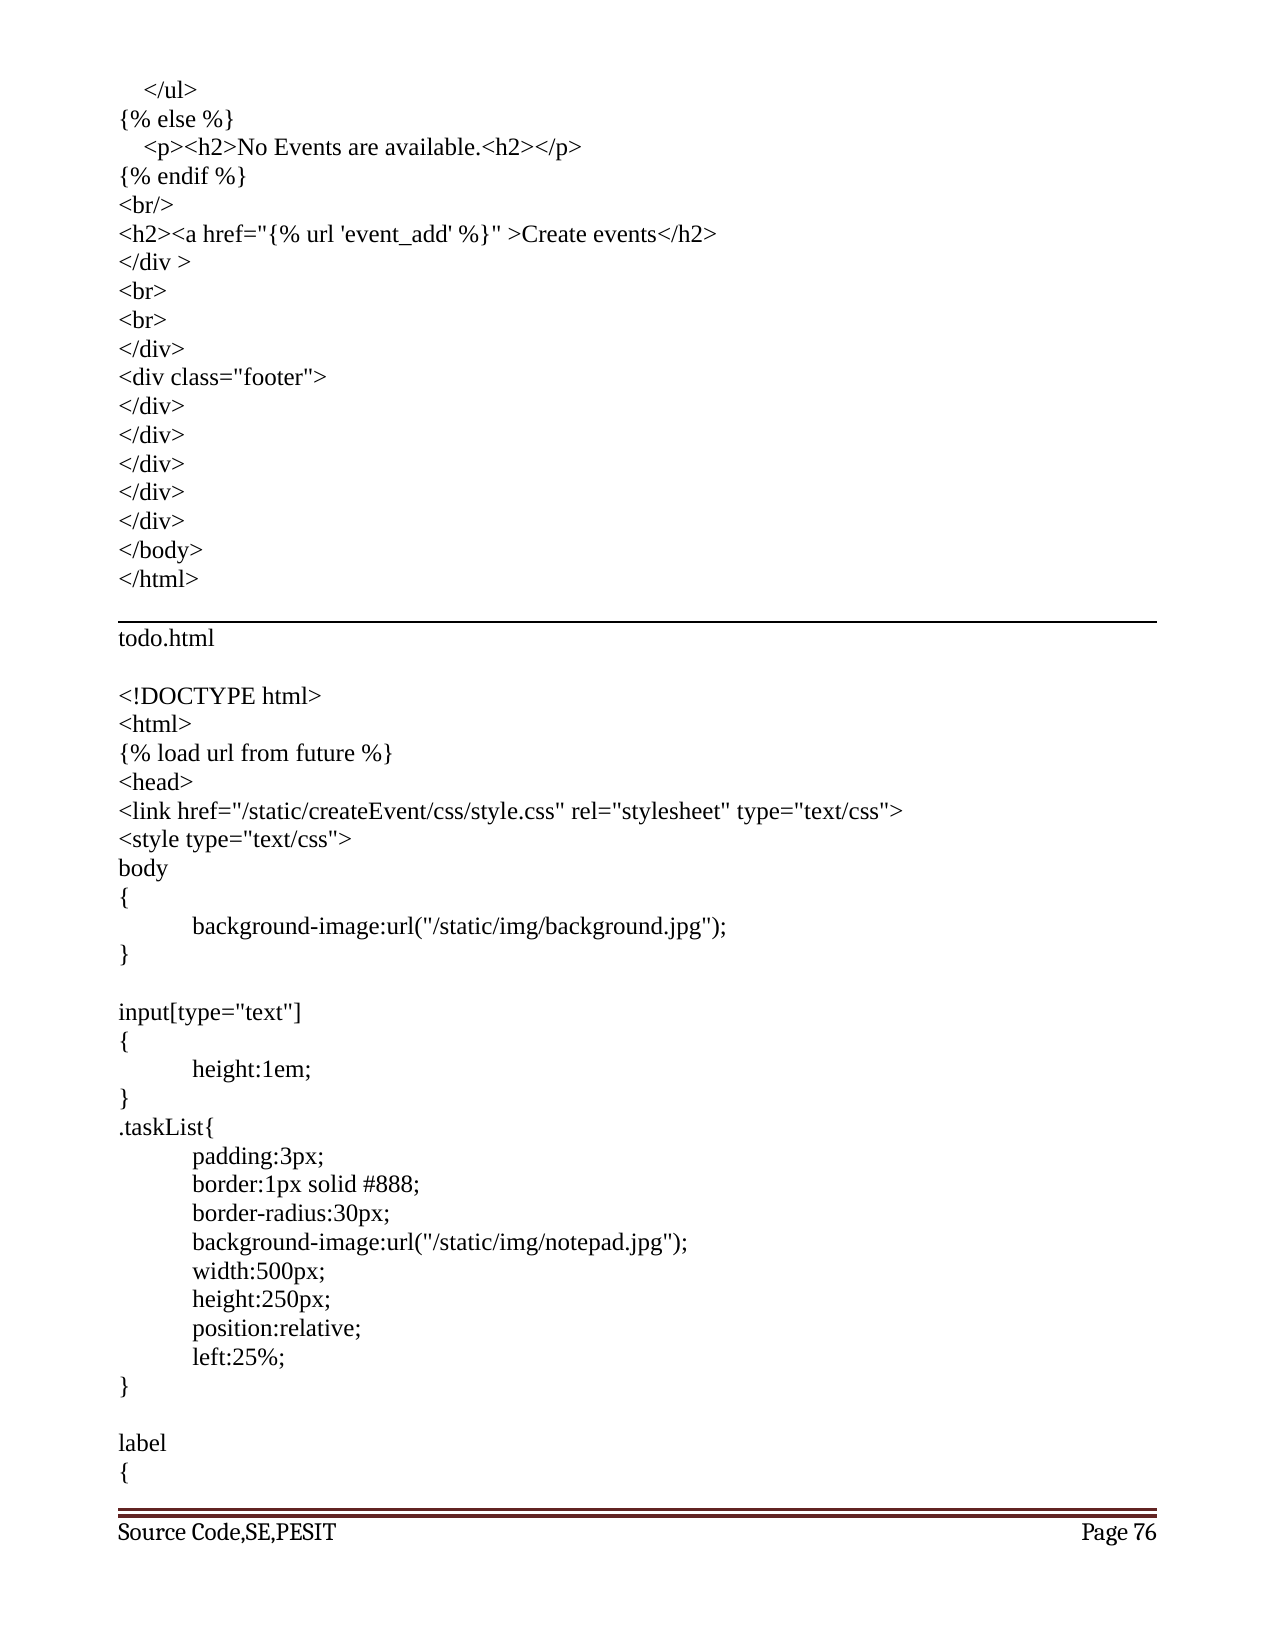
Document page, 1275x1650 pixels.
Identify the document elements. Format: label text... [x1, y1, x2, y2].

text { [118, 882, 1157, 911]
text <!DOCTYPE html> [118, 681, 1157, 709]
text left:25%; [118, 1342, 1157, 1371]
text background-image:url("/static/img/notepad.jpg"); [118, 1227, 1157, 1256]
text label [118, 1428, 1157, 1457]
text </div> [118, 477, 1157, 506]
text </div> [118, 334, 1157, 362]
text } [118, 1083, 1157, 1112]
text height:1em; [118, 1054, 1157, 1083]
text } [118, 939, 1157, 968]
text border:1px solid #888; [118, 1169, 1157, 1198]
text </div> [118, 420, 1157, 449]
text <br> [118, 276, 1157, 305]
text <head> [118, 767, 1157, 796]
text </html> [118, 564, 1157, 592]
text <html> [118, 709, 1157, 738]
text <br> [118, 305, 1157, 334]
text <br/> [118, 190, 1157, 219]
text { [118, 1457, 1157, 1486]
text background-image:url("/static/img/background.jpg"); [118, 911, 1157, 939]
text </div> [118, 391, 1157, 420]
text <link href="/static/createEvent/css/style.css" rel="stylesheet" type="text/css"> [118, 796, 1157, 824]
text } [118, 1371, 1157, 1399]
text <h2><a href="{% url 'event_add' %}" >Create events</h2> [118, 219, 1157, 247]
text body [118, 853, 1157, 882]
text todo.html [118, 623, 1157, 652]
text .taskList{ [118, 1112, 1157, 1141]
text {% load url from future %} [118, 738, 1157, 767]
text </div> [118, 506, 1157, 535]
text </ul> [118, 75, 1157, 104]
text </body> [118, 535, 1157, 564]
text position:relative; [118, 1313, 1157, 1342]
text padding:3px; [118, 1141, 1157, 1169]
text height:250px; [118, 1284, 1157, 1313]
text <style type="text/css"> [118, 824, 1157, 853]
text {% endif %} [118, 161, 1157, 190]
text border-radius:30px; [118, 1198, 1157, 1227]
text <p><h2>No Events are available.<h2></p> [118, 132, 1157, 161]
text </div> [118, 449, 1157, 477]
text { [118, 1026, 1157, 1054]
text <div class="footer"> [118, 362, 1157, 391]
text {% else %} [118, 104, 1157, 132]
text width:500px; [118, 1256, 1157, 1284]
text input[type="text"] [118, 997, 1157, 1026]
text </div > [118, 247, 1157, 276]
